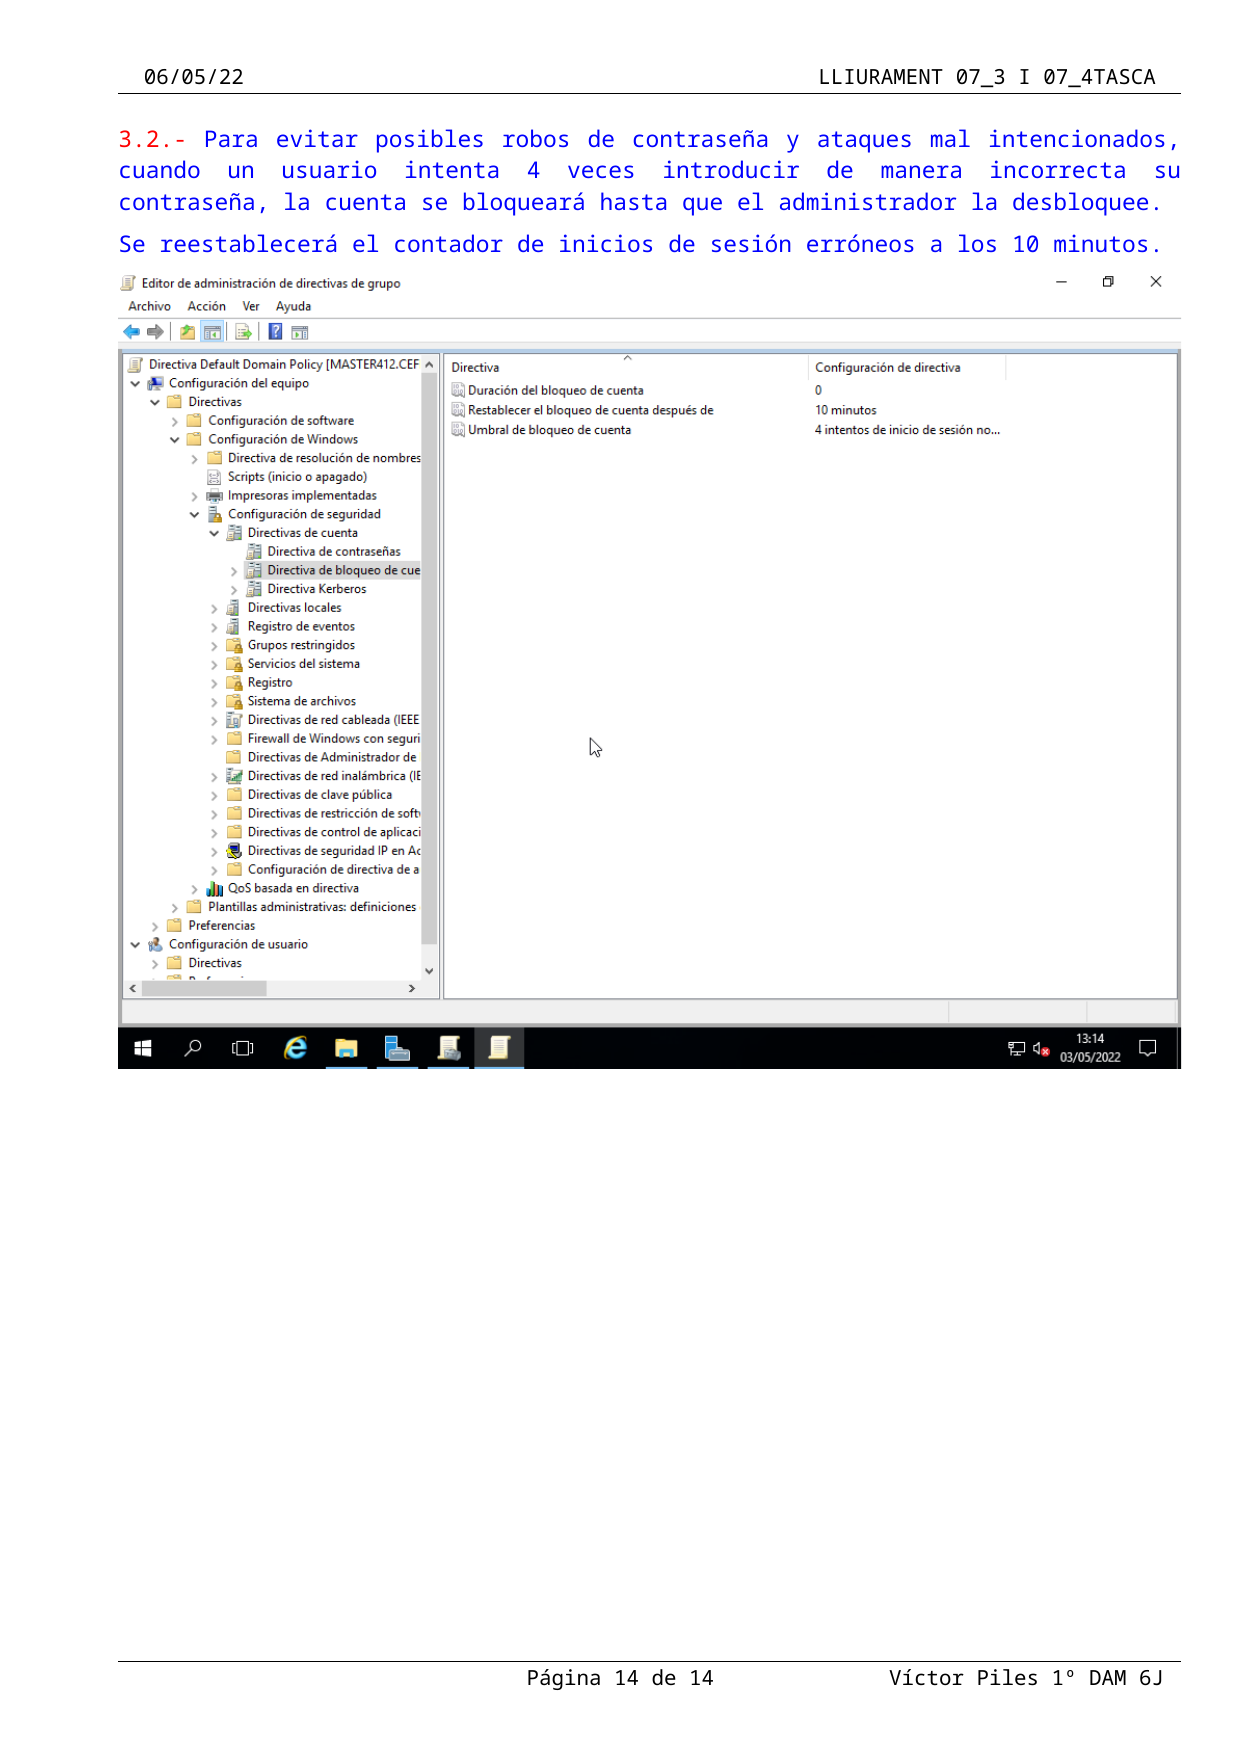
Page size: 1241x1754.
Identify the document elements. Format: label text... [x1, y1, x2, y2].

text 3.2.- Para evitar posibles robos de contraseña y ataques mal intencionados, cuando un usuario intenta 4 veces introducir de manera incorrecta su contraseña, la cuenta se bloqueará hasta que el administrador la desbloquee. [118, 123, 1181, 217]
text Se reestablecerá el contador de inicios de sesión erróneos a los 10 minutos. [118, 228, 1181, 260]
picture [118, 271, 1182, 1069]
